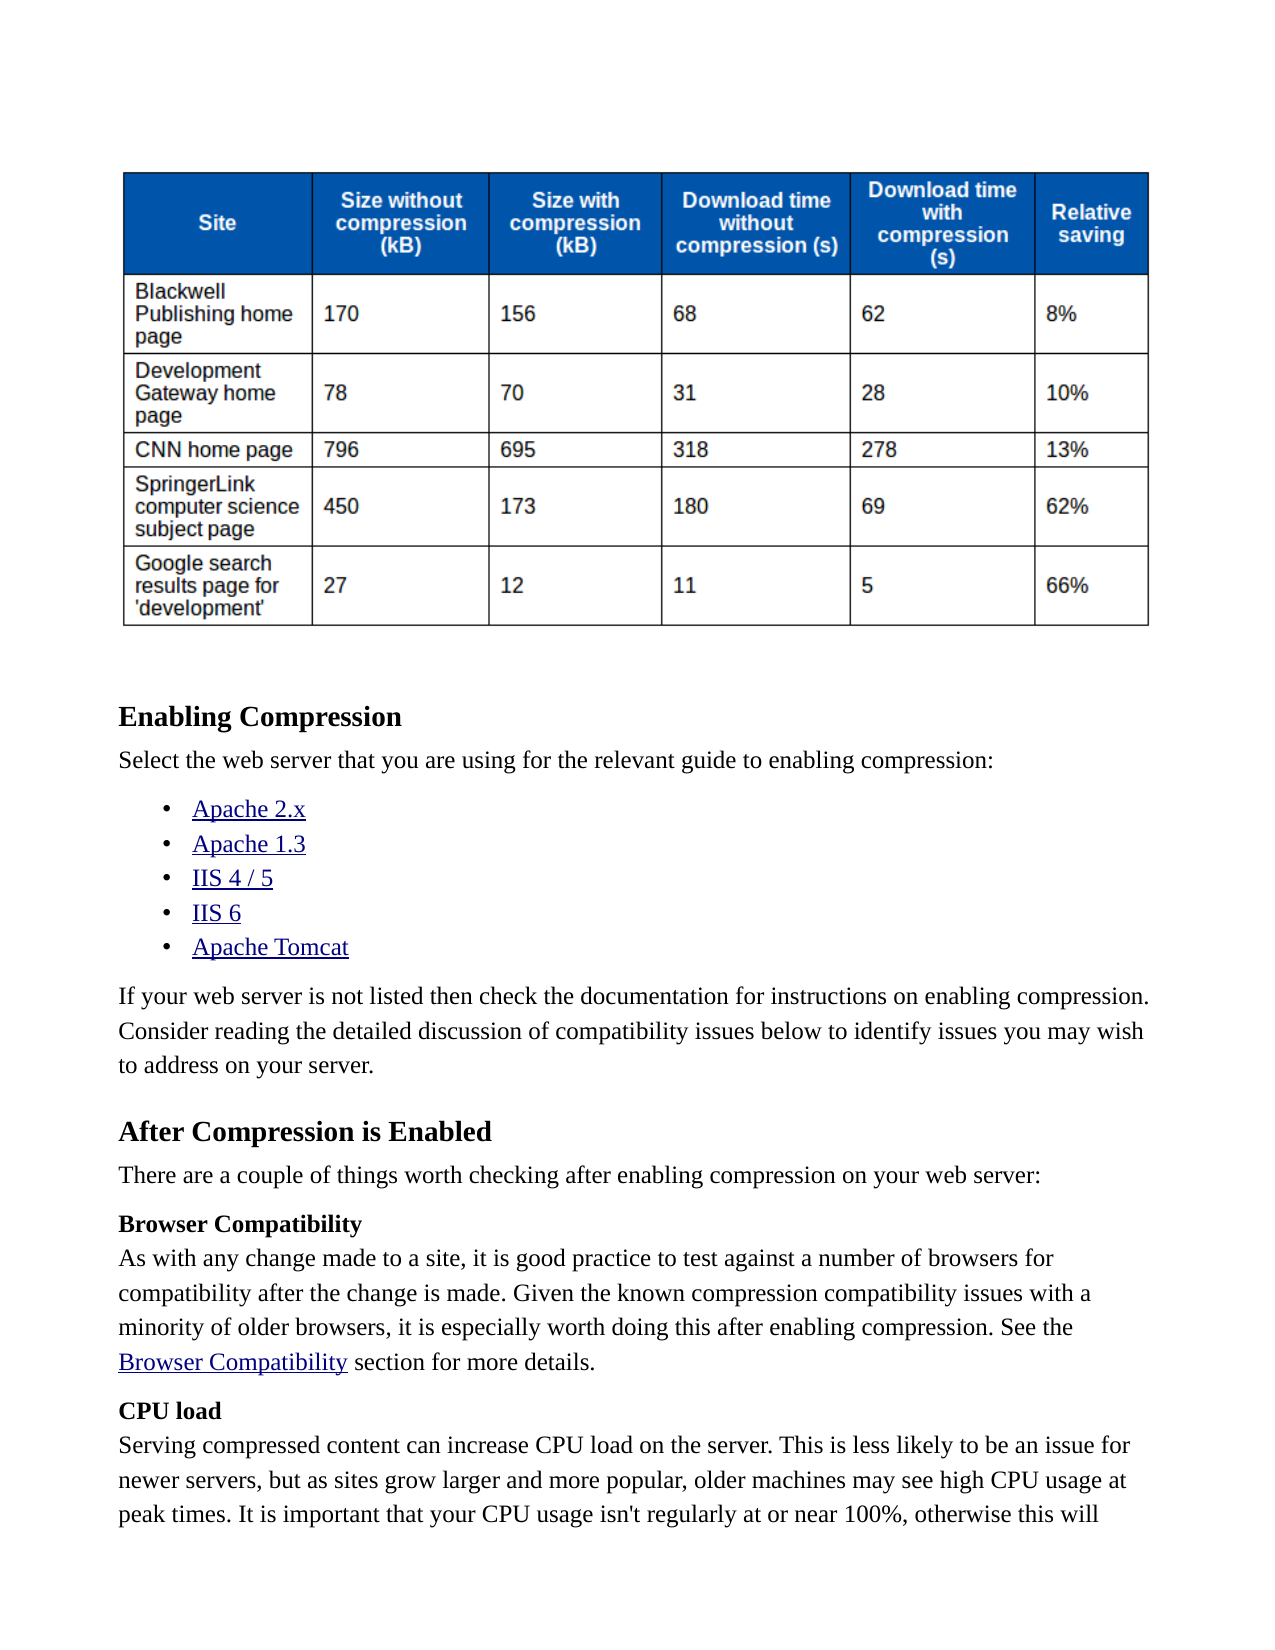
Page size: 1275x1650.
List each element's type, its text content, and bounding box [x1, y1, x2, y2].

list IIS 6 [162, 898, 1157, 926]
text Browser Compatibility As with any change made to a site, it is good practice to test against a number of browsers for compatibility after the change is made. Given the known compression compatibility issues with a minority of older browsers, it is especially worth doing this after enabling compression. See the Browser Compatibility section for more details. [118, 1209, 1157, 1376]
subtitle Enabling Compression [118, 699, 1157, 733]
list IIS 4 / 5 [162, 863, 1157, 892]
text If your web server is not listed then check the documentation for instructions on enabling compression. Consider reading the detailed discussion of compatibility issues below to identify issues you may wish to address on your server. [118, 981, 1157, 1079]
text Select the web server that you are using for the relevant guide to enabling compression: [118, 745, 1157, 774]
list Apache 2.x [162, 794, 1157, 823]
picture [118, 167, 1157, 630]
text There are a couple of things worth checking after enabling compression on your web server: [118, 1160, 1157, 1189]
list Apache Tomcat [162, 932, 1157, 961]
list Apache 1.3 [162, 829, 1157, 857]
subtitle After Compression is Enabled [118, 1114, 1157, 1147]
text CPU load Serving compressed content can increase CPU load on the server. This is less likely to be an issue for newer servers, but as sites grow larger and more popular, older machines may see high CPU usage at peak times. It is important that your CPU usage isn't regularly at or near 100%, otherwise this will [118, 1396, 1157, 1528]
